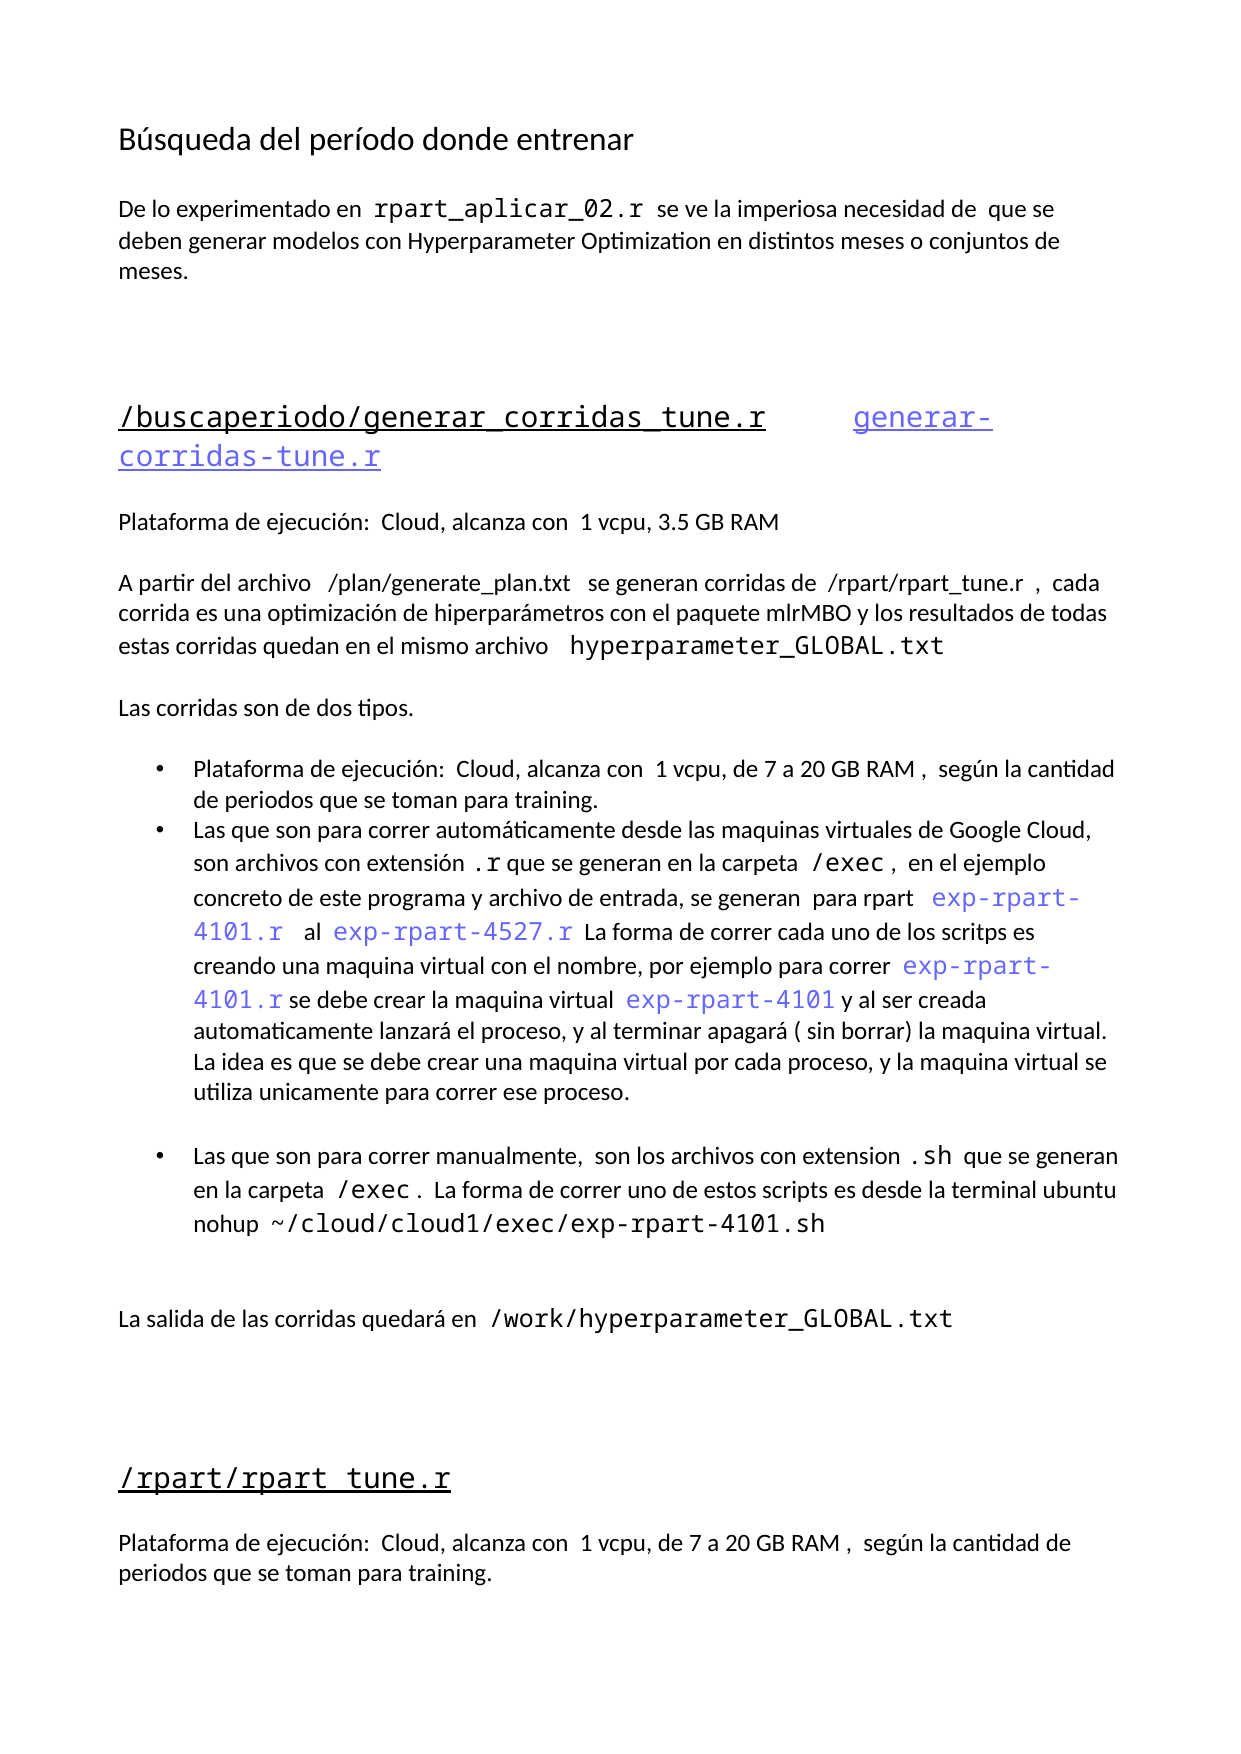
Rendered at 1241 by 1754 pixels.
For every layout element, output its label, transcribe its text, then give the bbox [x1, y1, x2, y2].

text Búsqueda del período donde entrenar [118, 118, 1122, 159]
list Las que son para correr automáticamente desde las maquinas virtuales de Google Cloud, son archivos con extensión .r que se generan en la carpeta /exec , en el ejemplo concreto de este programa y archivo de entrada, se generan para rpart exp-rpart-4101.r al exp-rpart-4527.r La forma de correr cada uno de los scritps es creando una maquina virtual con el nombre, por ejemplo para correr exp-rpart-4101.r se debe crear la maquina virtual exp-rpart-4101 y al ser creada automaticamente lanzará el proceso, y al terminar apagará ( sin borrar) la maquina virtual. [156, 814, 1122, 1046]
text Plataforma de ejecución: Cloud, alcanza con 1 vcpu, de 7 a 20 GB RAM , según la cantidad de periodos que se toman para training. [118, 1527, 1122, 1588]
list La idea es que se debe crear una maquina virtual por cada proceso, y la maquina virtual se utiliza unicamente para correr ese proceso. [156, 1046, 1122, 1107]
list nohup ~/cloud/cloud1/exec/exp-rpart-4101.sh [156, 1206, 1122, 1240]
text Plataforma de ejecución: Cloud, alcanza con 1 vcpu, 3.5 GB RAM [118, 506, 1122, 536]
text Las corridas son de dos tipos. [118, 692, 1122, 723]
text A partir del archivo /plan/generate_plan.txt se generan corridas de /rpart/rpart_tune.r , cada corrida es una optimización de hiperparámetros con el paquete mlrMBO y los resultados de todas estas corridas quedan en el mismo archivo hyperparameter_GLOBAL.txt [118, 567, 1122, 662]
text /rpart/rpart_tune.r [118, 1457, 1122, 1497]
text De lo experimentado en rpart_aplicar_02.r se ve la imperiosa necesidad de que se deben generar modelos con Hyperparameter Optimization en distintos meses o conjuntos de meses. [118, 189, 1122, 286]
text La salida de las corridas quedará en /work/hyperparameter_GLOBAL.txt [118, 1301, 1122, 1335]
list Las que son para correr manualmente, son los archivos con extension .sh que se generan en la carpeta /exec . La forma de correr uno de estos scripts es desde la terminal ubuntu [156, 1137, 1122, 1206]
text /buscaperiodo/generar_corridas_tune.r generar-corridas-tune.r [118, 396, 1122, 475]
list Plataforma de ejecución: Cloud, alcanza con 1 vcpu, de 7 a 20 GB RAM , según la cantidad de periodos que se toman para training. [156, 753, 1122, 814]
